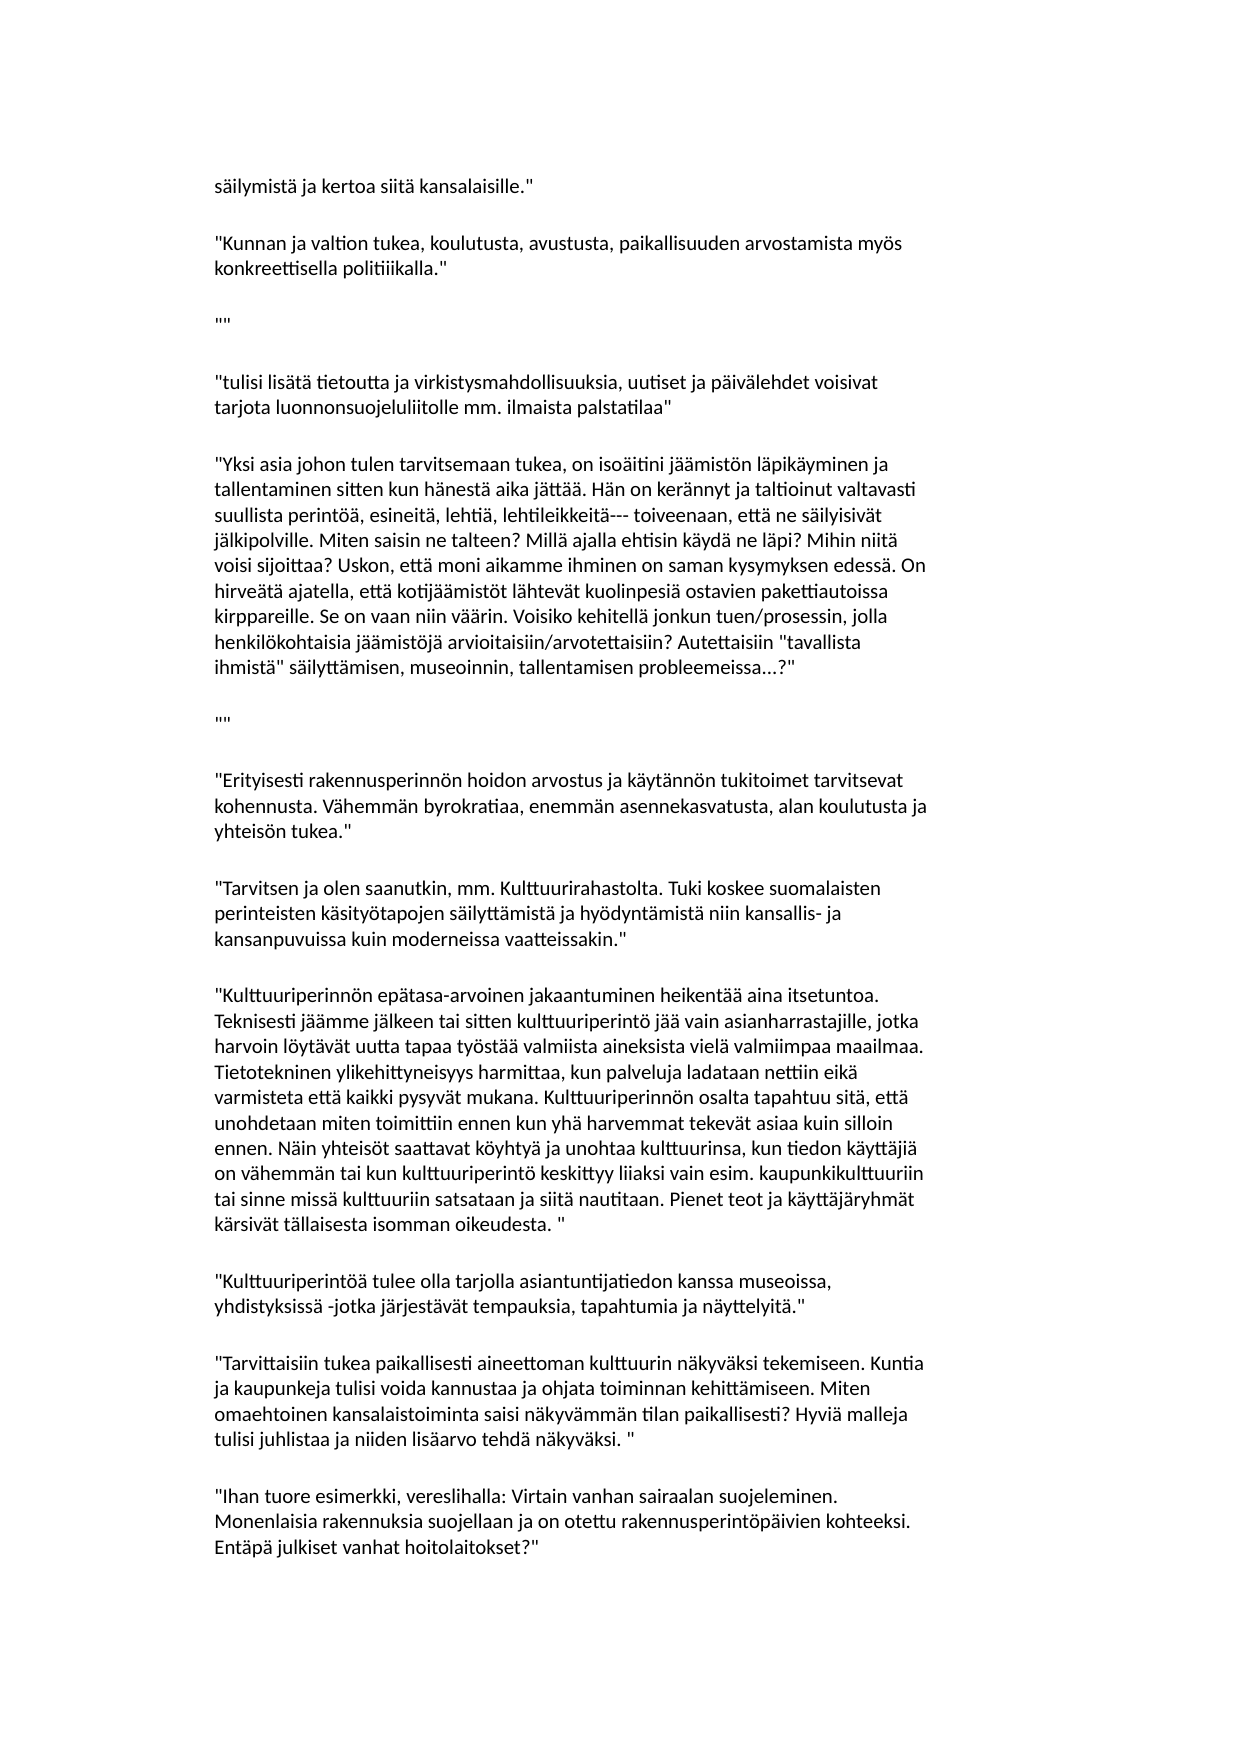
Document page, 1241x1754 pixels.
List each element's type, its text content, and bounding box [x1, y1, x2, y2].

table_cell "" [214, 688, 952, 744]
table_cell "Tarvittaisiin tukea paikallisesti aineettoman kulttuurin näkyväksi tekemiseen. Kuntia ja kaupunkeja tulisi voida kannustaa ja ohjata toiminnan kehittämiseen. Miten omaehtoinen kansalaistoiminta saisi näkyvämmän tilan paikallisesti? Hyviä malleja tulisi juhlistaa ja niiden lisäarvo tehdä näkyväksi. " [214, 1327, 952, 1459]
table_cell "Kulttuuriperintöä tulee olla tarjolla asiantuntijatiedon kanssa museoissa, yhdistyksissä -jotka järjestävät tempauksia, tapahtumia ja näyttelyitä." [214, 1245, 952, 1327]
table_cell "Ihan tuore esimerkki, vereslihalla: Virtain vanhan sairaalan suojeleminen. Monenlaisia rakennuksia suojellaan ja on otettu rakennusperintöpäivien kohteeksi. Entäpä julkiset vanhat hoitolaitokset?" [214, 1460, 952, 1567]
table_cell "Yksi asia johon tulen tarvitsemaan tukea, on isoäitini jäämistön läpikäyminen ja tallentaminen sitten kun hänestä aika jättää. Hän on kerännyt ja taltioinut valtavasti suullista perintöä, esineitä, lehtiä, lehtileikkeitä--- toiveenaan, että ne säilyisivät jälkipolville. Miten saisin ne talteen? Millä ajalla ehtisin käydä ne läpi? Mihin niitä voisi sijoittaa? Uskon, että moni aikamme ihminen on saman kysymyksen edessä. On hirveätä ajatella, että kotijäämistöt lähtevät kuolinpesiä ostavien pakettiautoissa kirppareille. Se on vaan niin väärin. Voisiko kehitellä jonkun tuen/prosessin, jolla henkilökohtaisia jäämistöjä arvioitaisiin/arvotettaisiin? Autettaisiin "tavallista ihmistä" säilyttämisen, museoinnin, tallentamisen probleemeissa...?" [214, 428, 952, 687]
table_cell "Kulttuuriperinnön epätasa-arvoinen jakaantuminen heikentää aina itsetuntoa. Teknisesti jäämme jälkeen tai sitten kulttuuriperintö jää vain asianharrastajille, jotka harvoin löytävät uutta tapaa työstää valmiista aineksista vielä valmiimpaa maailmaa. Tietotekninen ylikehittyneisyys harmittaa, kun palveluja ladataan nettiin eikä varmisteta että kaikki pysyvät mukana. Kulttuuriperinnön osalta tapahtuu sitä, että unohdetaan miten toimittiin ennen kun yhä harvemmat tekevät asiaa kuin silloin ennen. Näin yhteisöt saattavat köyhtyä ja unohtaa kulttuurinsa, kun tiedon käyttäjiä on vähemmän tai kun kulttuuriperintö keskittyy liiaksi vain esim. kaupunkikulttuuriin tai sinne missä kulttuuriin satsataan ja siitä nautitaan. Pienet teot ja käyttäjäryhmät kärsivät tällaisesta isomman oikeudesta. " [214, 959, 952, 1244]
table_cell "tulisi lisätä tietoutta ja virkistysmahdollisuuksia, uutiset ja päivälehdet voisivat tarjota luonnonsuojeluliitolle mm. ilmaista palstatilaa" [214, 345, 952, 427]
table_cell "Kunnan ja valtion tukea, koulutusta, avustusta, paikallisuuden arvostamista myös konkreettisella politiiikalla." [214, 207, 952, 289]
table_cell "Tarvitsen ja olen saanutkin, mm. Kulttuurirahastolta. Tuki koskee suomalaisten perinteisten käsityötapojen säilyttämistä ja hyödyntämistä niin kansallis- ja kansanpuvuissa kuin moderneissa vaatteissakin." [214, 852, 952, 959]
table_cell "Erityisesti rakennusperinnön hoidon arvostus ja käytännön tukitoimet tarvitsevat kohennusta. Vähemmän byrokratiaa, enemmän asennekasvatusta, alan koulutusta ja yhteisön tukea." [214, 744, 952, 852]
table_cell "" [214, 289, 952, 345]
table_cell säilymistä ja kertoa siitä kansalaisille." [214, 150, 952, 207]
